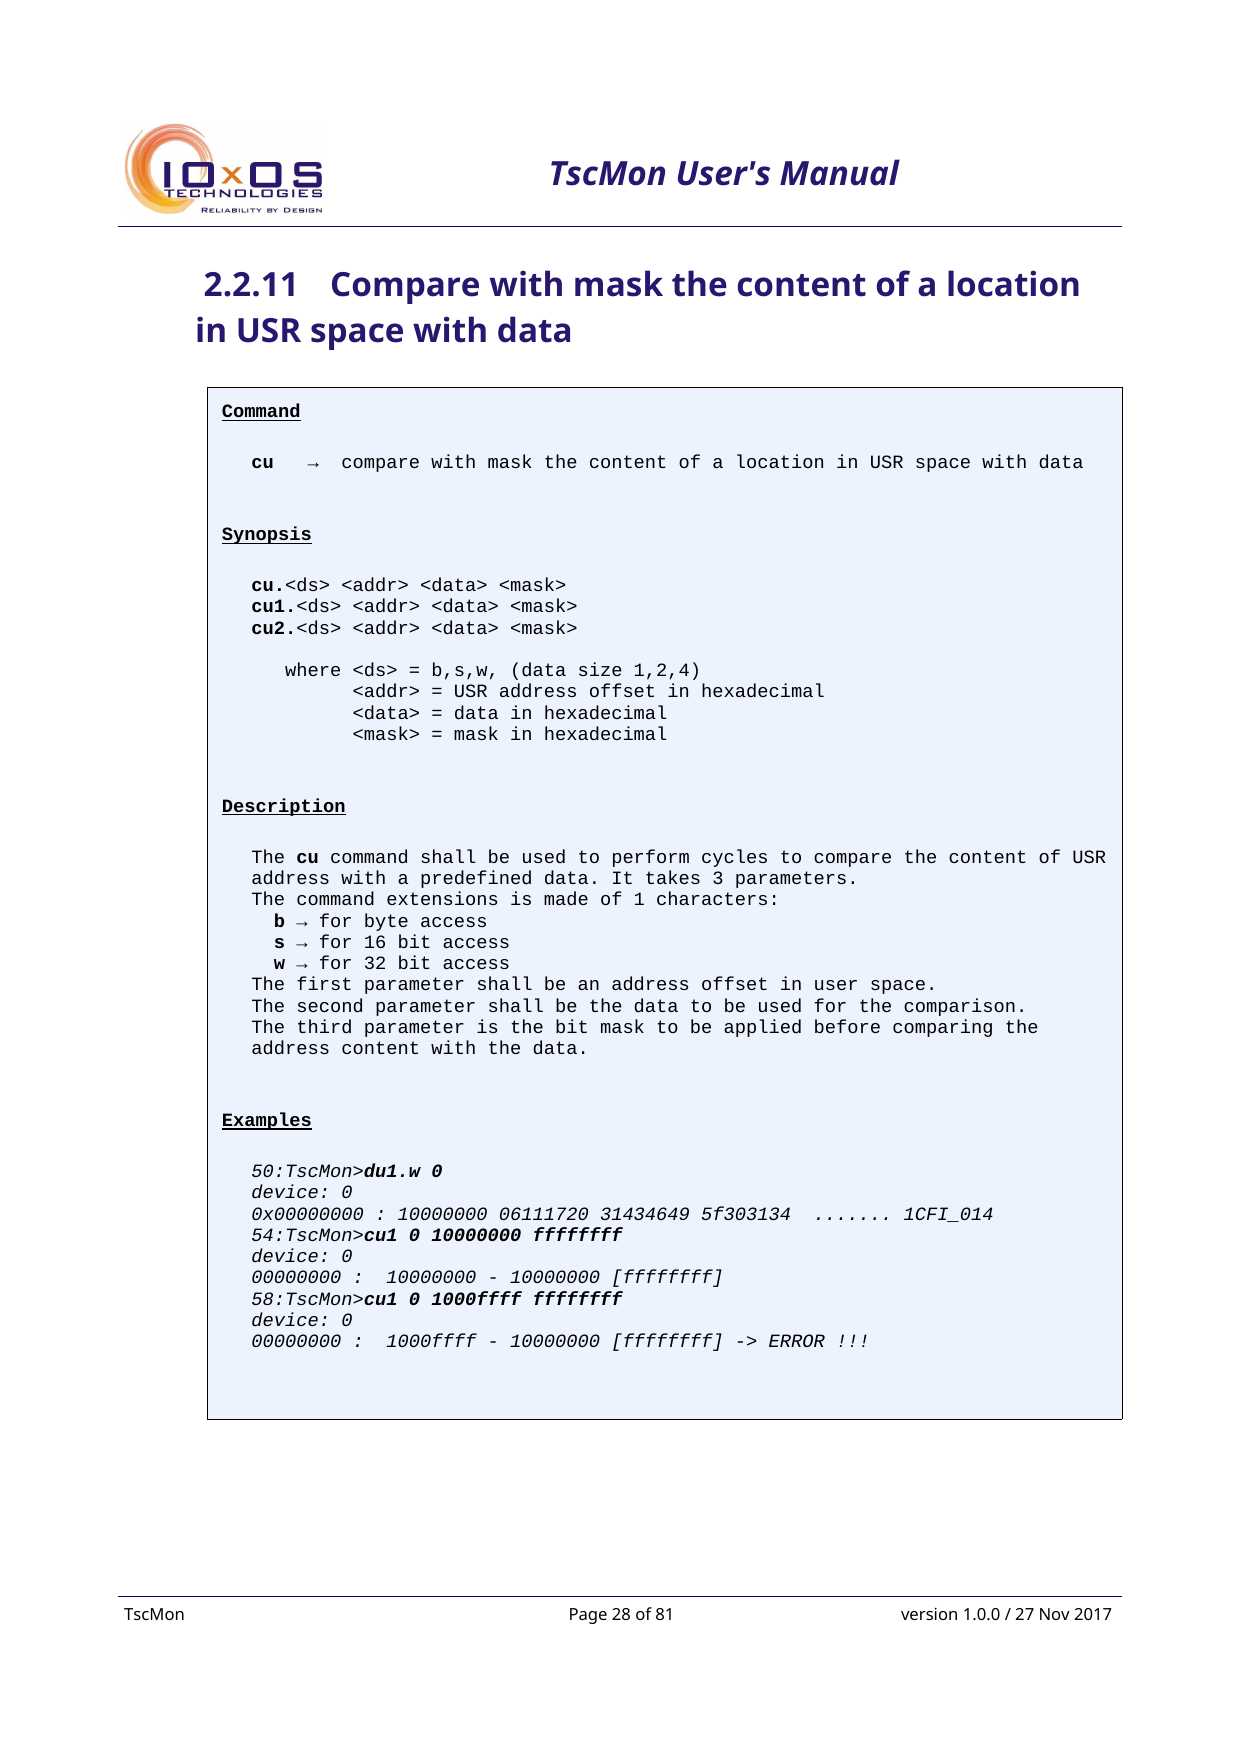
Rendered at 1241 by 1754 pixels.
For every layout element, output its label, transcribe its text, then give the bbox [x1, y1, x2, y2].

text device: 0 [208, 1247, 1122, 1268]
picture [123, 123, 323, 217]
text where <ds> = b,s,w, (data size 1,2,4) [208, 661, 1122, 682]
text 00000000 : 1000ffff - 10000000 [ffffffff] -> ERROR !!! [208, 1332, 1122, 1368]
text Command [208, 388, 1122, 438]
text s → for 16 bit access [208, 933, 1122, 954]
subtitle Compare with mask the content of a location in USR space with data [195, 261, 1122, 352]
text cu2.<ds> <addr> <data> <mask> [208, 618, 1122, 640]
subtitle Examples [208, 1096, 1122, 1147]
text The command extensions is made of 1 characters: [208, 890, 1122, 911]
text 00000000 : 10000000 - 10000000 [ffffffff] [208, 1268, 1122, 1289]
text The cu command shall be used to perform cycles to compare the content of USR address with a predefined data. It takes 3 parameters. [208, 833, 1122, 890]
text w → for 32 bit access [208, 954, 1122, 975]
text The second parameter shall be the data to be used for the comparison. [208, 996, 1122, 1018]
text The first parameter shall be an address offset in user space. [208, 975, 1122, 996]
text b → for byte access [208, 911, 1122, 933]
text 54:TscMon>cu1 0 10000000 ffffffff [208, 1226, 1122, 1247]
text The third parameter is the bit mask to be applied before comparing the address content with the data. [208, 1018, 1122, 1060]
text <addr> = USR address offset in hexadecimal [208, 682, 1122, 703]
text cu → compare with mask the content of a location in USR space with data [208, 438, 1122, 474]
text device: 0 [208, 1311, 1122, 1332]
text <mask> = mask in hexadecimal [208, 725, 1122, 746]
subtitle Synopsis [208, 510, 1122, 561]
text cu1.<ds> <addr> <data> <mask> [208, 597, 1122, 618]
text 50:TscMon>du1.w 0 [208, 1147, 1122, 1183]
subtitle Description [208, 782, 1122, 833]
text 0x00000000 : 10000000 06111720 31434649 5f303134 ....... 1CFI_014 [208, 1204, 1122, 1226]
text cu.<ds> <addr> <data> <mask> [208, 561, 1122, 597]
text 58:TscMon>cu1 0 1000ffff ffffffff [208, 1289, 1122, 1311]
text <data> = data in hexadecimal [208, 703, 1122, 725]
text device: 0 [208, 1183, 1122, 1204]
